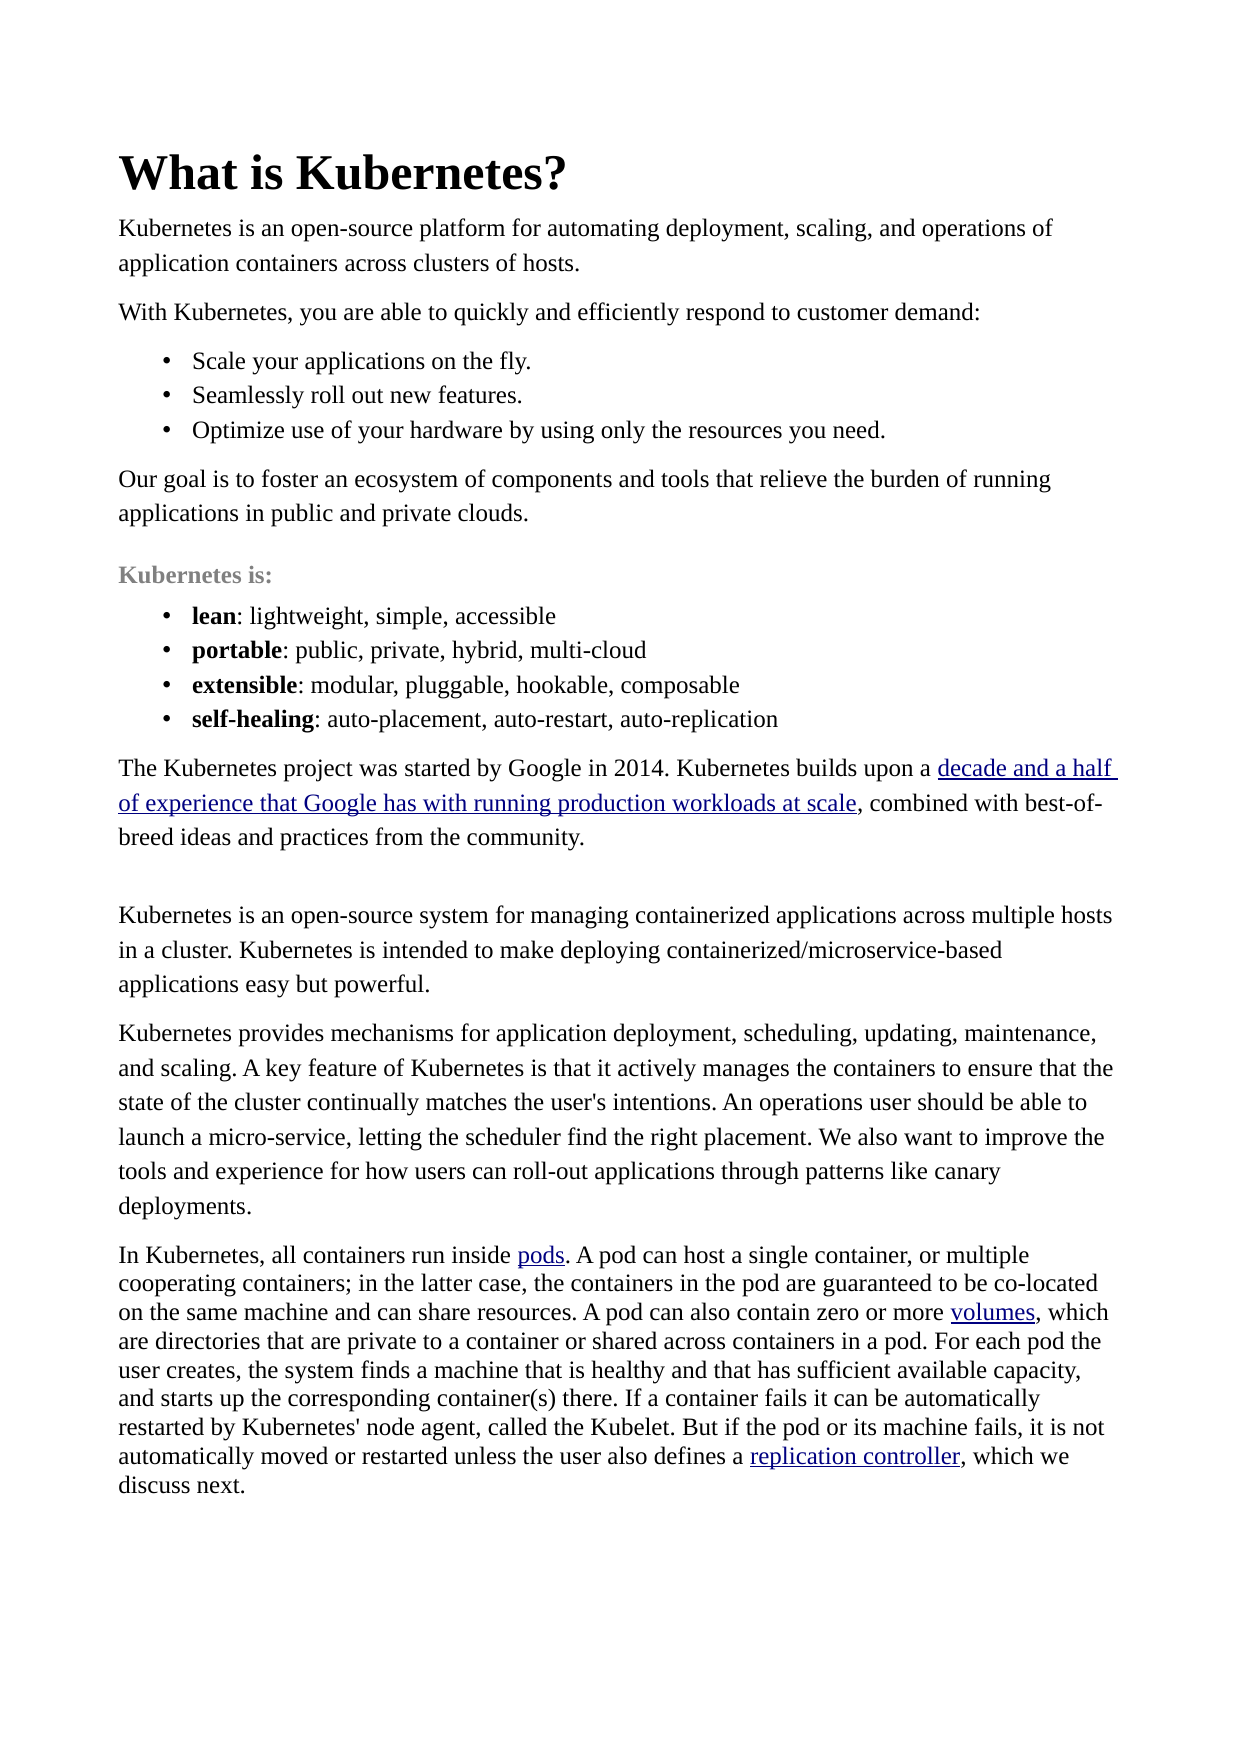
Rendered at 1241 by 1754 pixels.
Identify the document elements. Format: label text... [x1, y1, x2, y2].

text Kubernetes is an open-source system for managing containerized applications across multiple hosts in a cluster. Kubernetes is intended to make deploying containerized/microservice-based applications easy but powerful. [118, 900, 1122, 998]
text The Kubernetes project was started by Google in 2014. Kubernetes builds upon a decade and a half of experience that Google has with running production workloads at scale, combined with best-of-breed ideas and practices from the community. [118, 753, 1122, 851]
text In Kubernetes, all containers run inside pods. A pod can host a single container, or multiple cooperating containers; in the latter case, the containers in the pod are guaranteed to be co-located on the same machine and can share resources. A pod can also contain zero or more volumes, which are directories that are private to a container or shared across containers in a pod. For each pod the user creates, the system finds a machine that is healthy and that has sufficient available capacity, and starts up the corresponding container(s) there. If a container fails it can be automatically restarted by Kubernetes' node agent, called the Kubelet. But if the pod or its machine fails, it is not automatically moved or restarted unless the user also defines a replication controller, which we discuss next. [118, 1240, 1122, 1498]
text Kubernetes provides mechanisms for application deployment, scheduling, updating, maintenance, and scaling. A key feature of Kubernetes is that it actively manages the containers to ensure that the state of the cluster continually matches the user's intentions. An operations user should be able to launch a micro-service, letting the scheduler find the right placement. We also want to improve the tools and experience for how users can roll-out applications through patterns like canary deployments. [118, 1018, 1122, 1219]
list extensible: modular, pluggable, hookable, composable [162, 670, 1122, 699]
text Kubernetes is an open-source platform for automating deployment, scaling, and operations of application containers across clusters of hosts. [118, 213, 1122, 276]
subtitle What is Kubernetes? [118, 143, 1122, 201]
list self-healing: auto-placement, auto-restart, auto-replication [162, 704, 1122, 733]
text With Kubernetes, you are able to quickly and efficiently respond to customer demand: [118, 297, 1122, 325]
list Seamlessly roll out new features. [162, 380, 1122, 409]
list portable: public, private, hybrid, multi-cloud [162, 636, 1122, 664]
subtitle Kubernetes is: [118, 560, 1122, 588]
list Scale your applications on the fly. [162, 346, 1122, 374]
list Optimize use of your hardware by using only the resources you need. [162, 415, 1122, 443]
text Our goal is to foster an ecosystem of components and tools that relieve the burden of running applications in public and private clouds. [118, 464, 1122, 527]
list lean: lightweight, simple, accessible [162, 601, 1122, 630]
